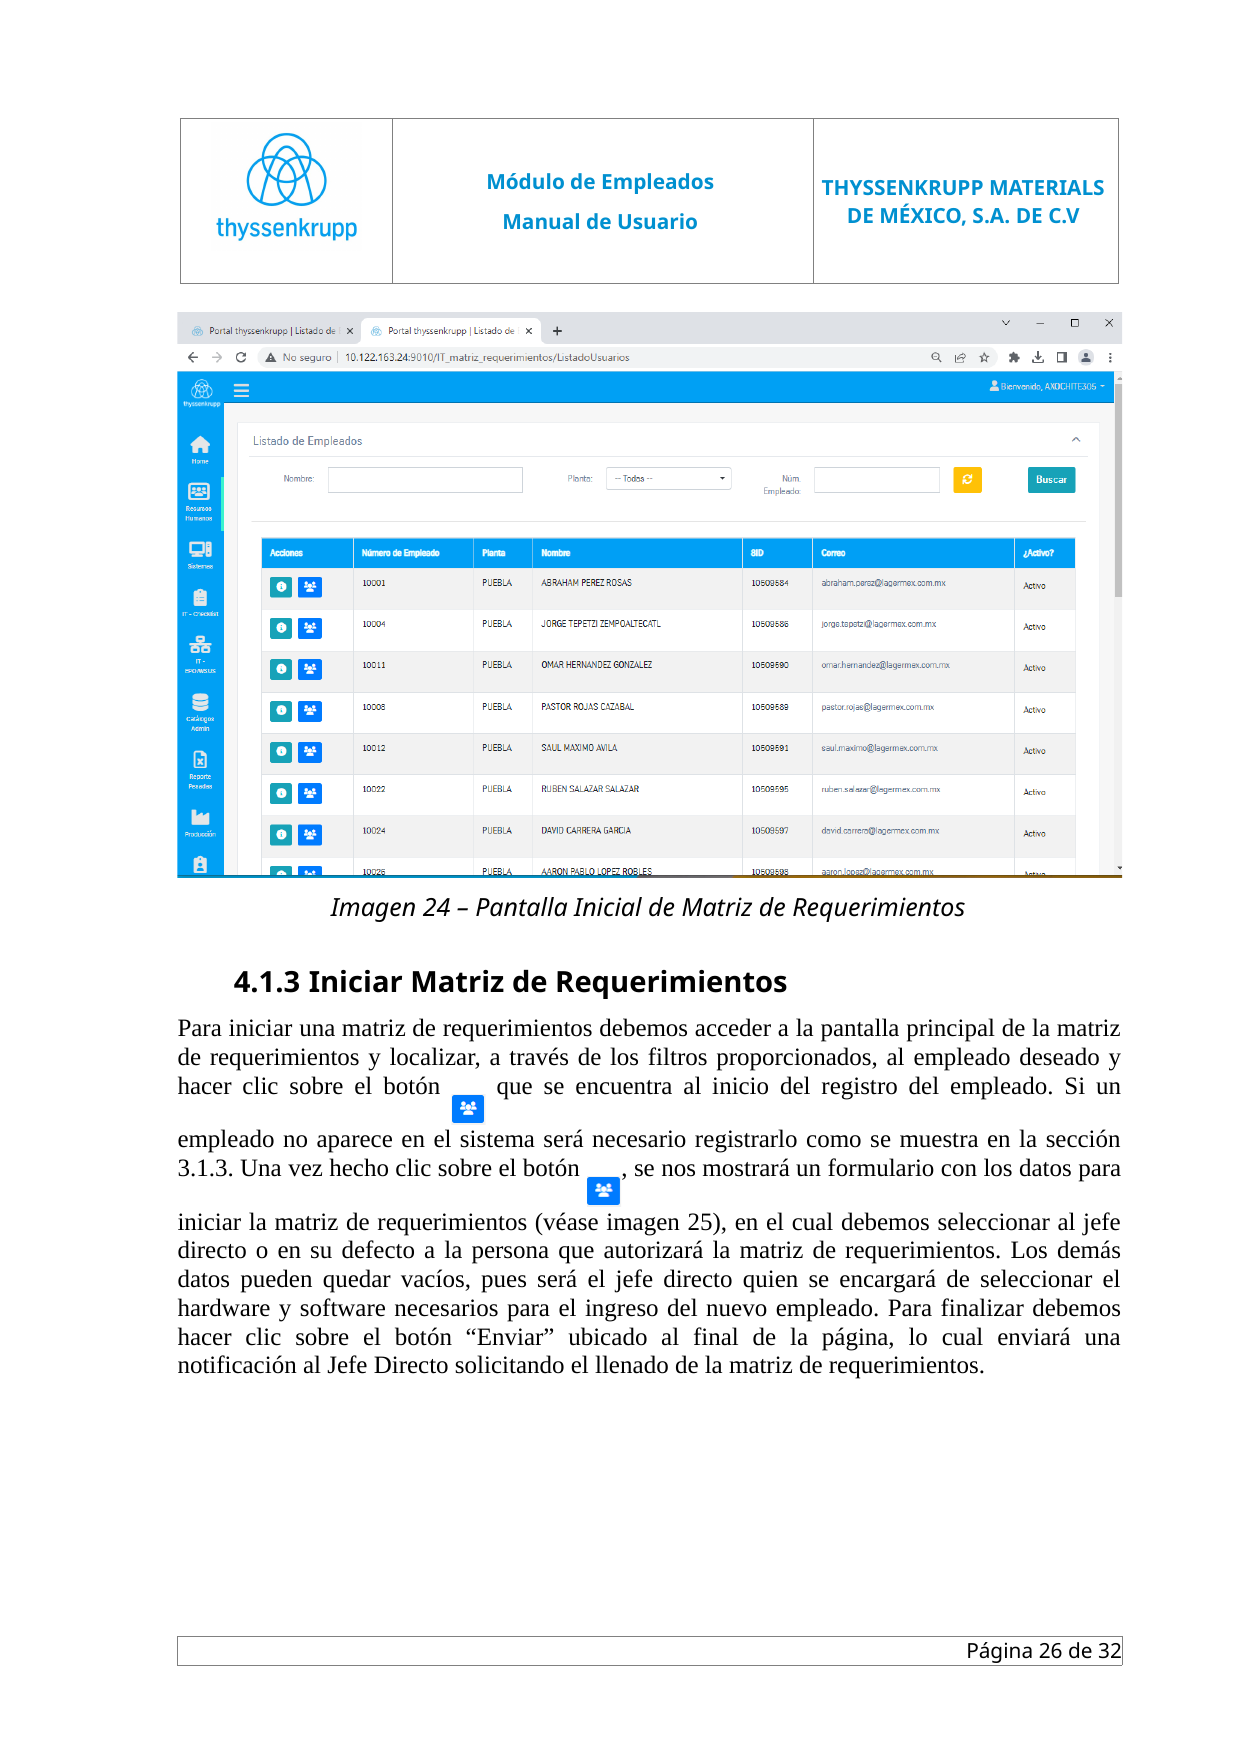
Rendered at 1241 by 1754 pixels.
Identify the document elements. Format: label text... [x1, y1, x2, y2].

subtitle Iniciar Matriz de Requerimientos [233, 961, 1122, 1001]
text Imagen 24 – Pantalla Inicial de Matriz de Requerimientos [177, 890, 1122, 924]
text Para iniciar una matriz de requerimientos debemos acceder a la pantalla principal de la matriz de requerimientos y localizar, a través de los filtros proporcionados, al empleado deseado y hacer clic sobre el botón que se encuentra al inicio del registro del empleado. Si un empleado no aparece en el sistema será necesario registrarlo como se muestra en la sección 3.1.3. Una vez hecho clic sobre el botón , se nos mostrará un formulario con los datos para iniciar la matriz de requerimientos (véase imagen 25), en el cual debemos seleccionar al jefe directo o en su defecto a la persona que autorizará la matriz de requerimientos. Los demás datos pueden quedar vacíos, pues será el jefe directo quien se encargará de seleccionar el hardware y software necesarios para el ingreso del nuevo empleado. Para finalizar debemos hacer clic sobre el botón “Enviar” ubicado al final de la página, lo cual enviará una notificación al Jefe Directo solicitando el llenado de la matriz de requerimientos. [177, 1013, 1122, 1379]
